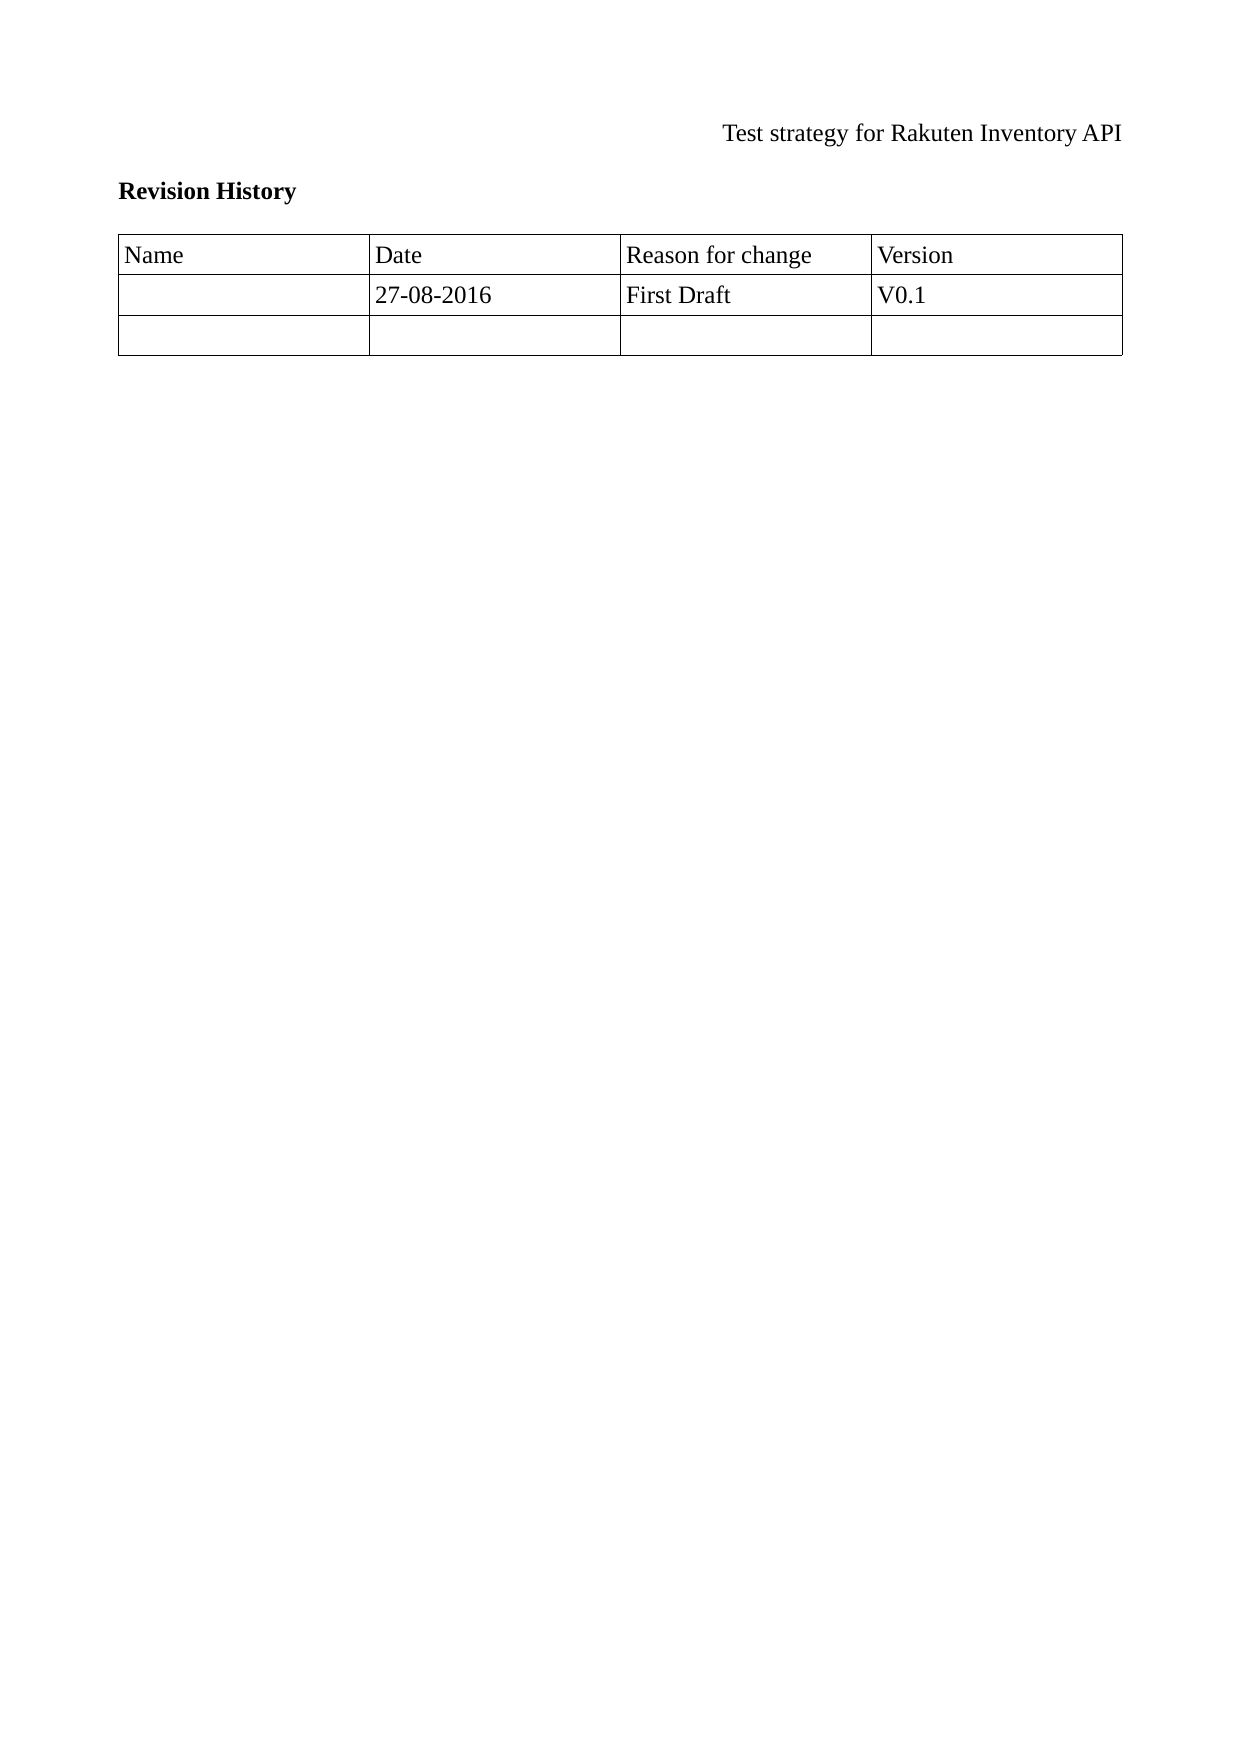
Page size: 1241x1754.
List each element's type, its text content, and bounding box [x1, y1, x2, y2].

table_cell [370, 316, 620, 355]
table_cell [621, 316, 871, 355]
table_cell [872, 316, 1122, 355]
table_cell [119, 275, 369, 314]
table_cell V0.1 [872, 275, 1122, 314]
table_cell First Draft [621, 275, 871, 314]
table_header Name [119, 235, 369, 274]
table_header Reason for change [621, 235, 871, 274]
table_cell 27-08-2016 [370, 275, 620, 314]
table_header Version [872, 235, 1122, 274]
table_header Date [370, 235, 620, 274]
text Revision History [118, 176, 1122, 205]
table_cell [119, 316, 369, 355]
